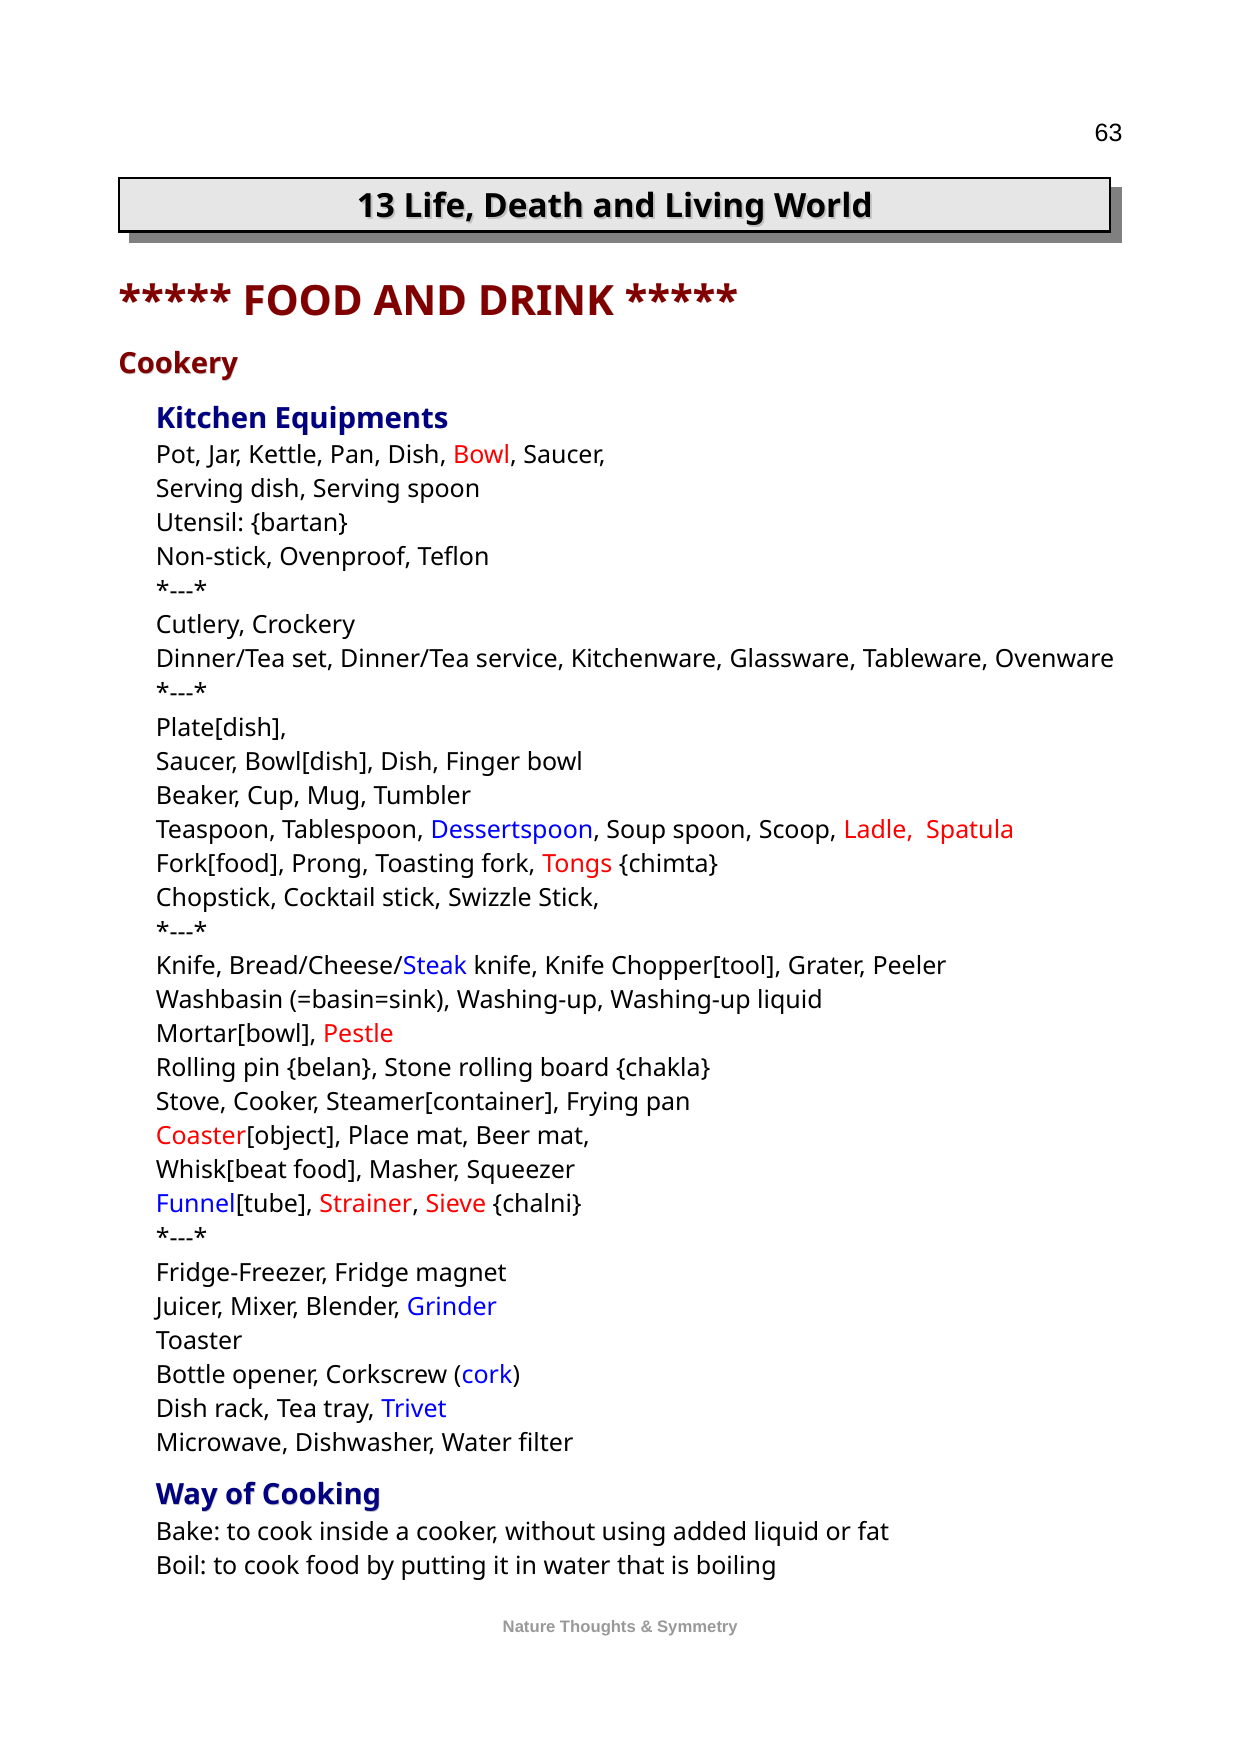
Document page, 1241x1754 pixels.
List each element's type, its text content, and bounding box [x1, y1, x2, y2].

text Funnel[tube], Strainer, Sieve {chalni} [156, 1186, 1122, 1220]
text Cutlery, Crockery [156, 607, 1122, 641]
subtitle Way of Cooking [156, 1473, 1122, 1513]
subtitle Cookery [118, 342, 1122, 382]
text Washbasin (=basin=sink), Washing-up, Washing-up liquid [156, 982, 1122, 1016]
text *---* [156, 913, 1122, 948]
text Saucer, Bowl[dish], Dish, Finger bowl [156, 743, 1122, 777]
text Mortar[bowl], Pestle [156, 1016, 1122, 1050]
text *---* [156, 573, 1122, 607]
subtitle ***** FOOD AND DRINK ***** [118, 271, 1122, 327]
text Bake: to cook inside a cooker, without using added liquid or fat [156, 1513, 1122, 1547]
text Serving dish, Serving spoon [156, 471, 1122, 505]
text *---* [156, 1220, 1122, 1254]
subtitle Kitchen Equipments [156, 397, 1122, 437]
text Stove, Cooker, Steamer[container], Frying pan [156, 1084, 1122, 1118]
text Beaker, Cup, Mug, Tumbler [156, 777, 1122, 811]
text Dish rack, Tea tray, Trivet [156, 1390, 1122, 1424]
text Utensil: {bartan} [156, 505, 1122, 539]
text Rolling pin {belan}, Stone rolling board {chakla} [156, 1050, 1122, 1084]
text Non-stick, Ovenproof, Teflon [156, 539, 1122, 573]
text Fork[food], Prong, Toasting fork, Tongs {chimta} [156, 845, 1122, 879]
text Coaster[object], Place mat, Beer mat, [156, 1118, 1122, 1152]
text Chopstick, Cocktail stick, Swizzle Stick, [156, 879, 1122, 913]
text Pot, Jar, Kettle, Pan, Dish, Bowl, Saucer, [156, 437, 1122, 471]
text Juicer, Mixer, Blender, Grinder [156, 1288, 1122, 1322]
text Knife, Bread/Cheese/Steak knife, Knife Chopper[tool], Grater, Peeler [156, 948, 1122, 982]
text Plate[dish], [156, 709, 1122, 743]
subtitle 13 Life, Death and Living World [120, 179, 1109, 230]
text Whisk[beat food], Masher, Squeezer [156, 1152, 1122, 1186]
text Toaster [156, 1322, 1122, 1356]
text *---* [156, 675, 1122, 709]
text Bottle opener, Corkscrew (cork) [156, 1356, 1122, 1390]
text Microwave, Dishwasher, Water filter [156, 1424, 1122, 1458]
text Boil: to cook food by putting it in water that is boiling [156, 1547, 1122, 1581]
text Teaspoon, Tablespoon, Dessertspoon, Soup spoon, Scoop, Ladle, Spatula [156, 811, 1122, 845]
text Dinner/Tea set, Dinner/Tea service, Kitchenware, Glassware, Tableware, Ovenware [156, 641, 1122, 675]
text Fridge-Freezer, Fridge magnet [156, 1254, 1122, 1288]
